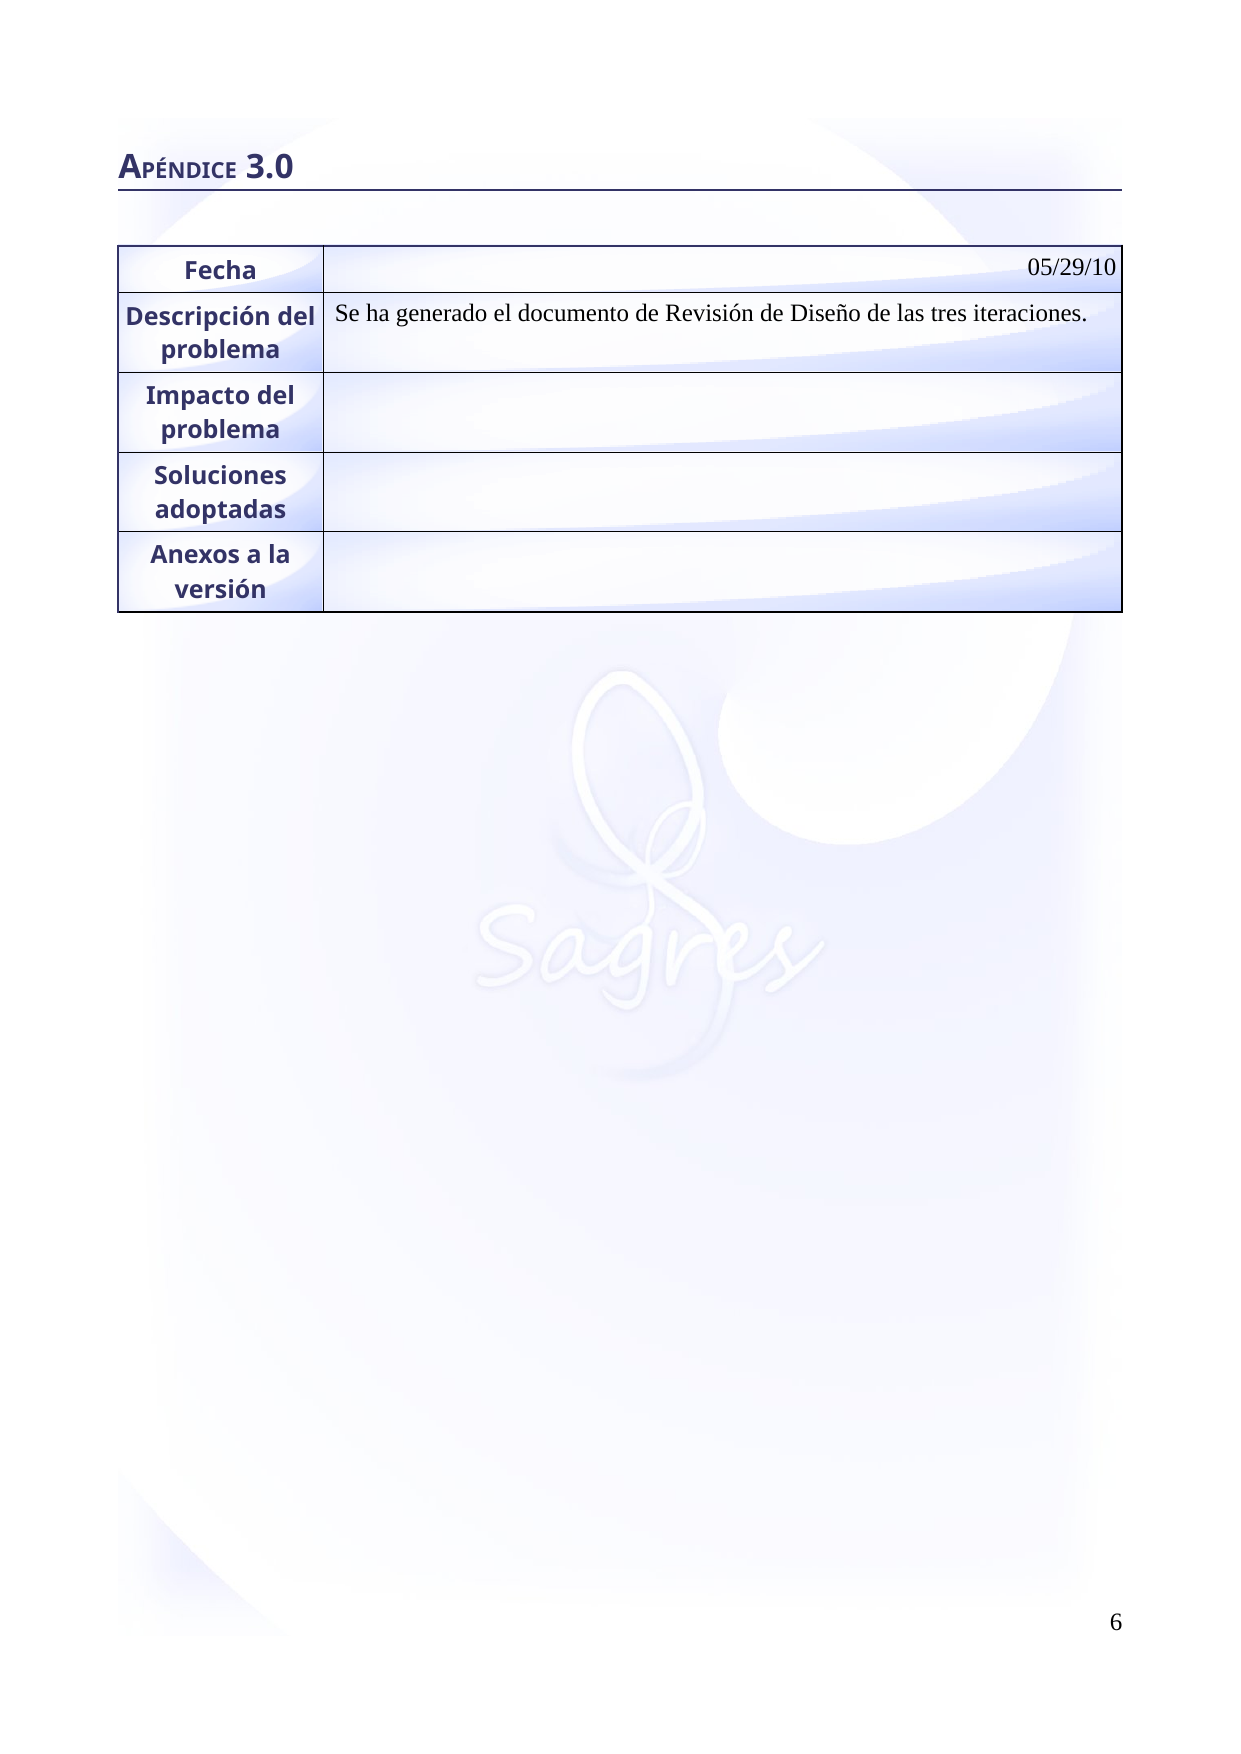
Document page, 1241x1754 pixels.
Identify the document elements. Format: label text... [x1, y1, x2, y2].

picture [118, 118, 1122, 143]
table_cell [324, 453, 1121, 531]
table_header Fecha [119, 247, 323, 292]
table_cell Descripción del problema [119, 293, 323, 372]
table_cell [324, 373, 1121, 452]
table_cell Se ha generado el documento de Revisión de Diseño de las tres iteraciones. [324, 293, 1121, 372]
table_cell Soluciones adoptadas [119, 453, 323, 531]
table_cell [324, 532, 1121, 611]
table_header 29/05/10 [324, 247, 1121, 292]
table_cell Anexos a la versión [119, 532, 323, 611]
picture [118, 613, 1122, 1636]
picture [118, 191, 1122, 245]
subtitle Apéndice 3.0 [118, 143, 1122, 189]
table_cell Impacto del problema [119, 373, 323, 452]
